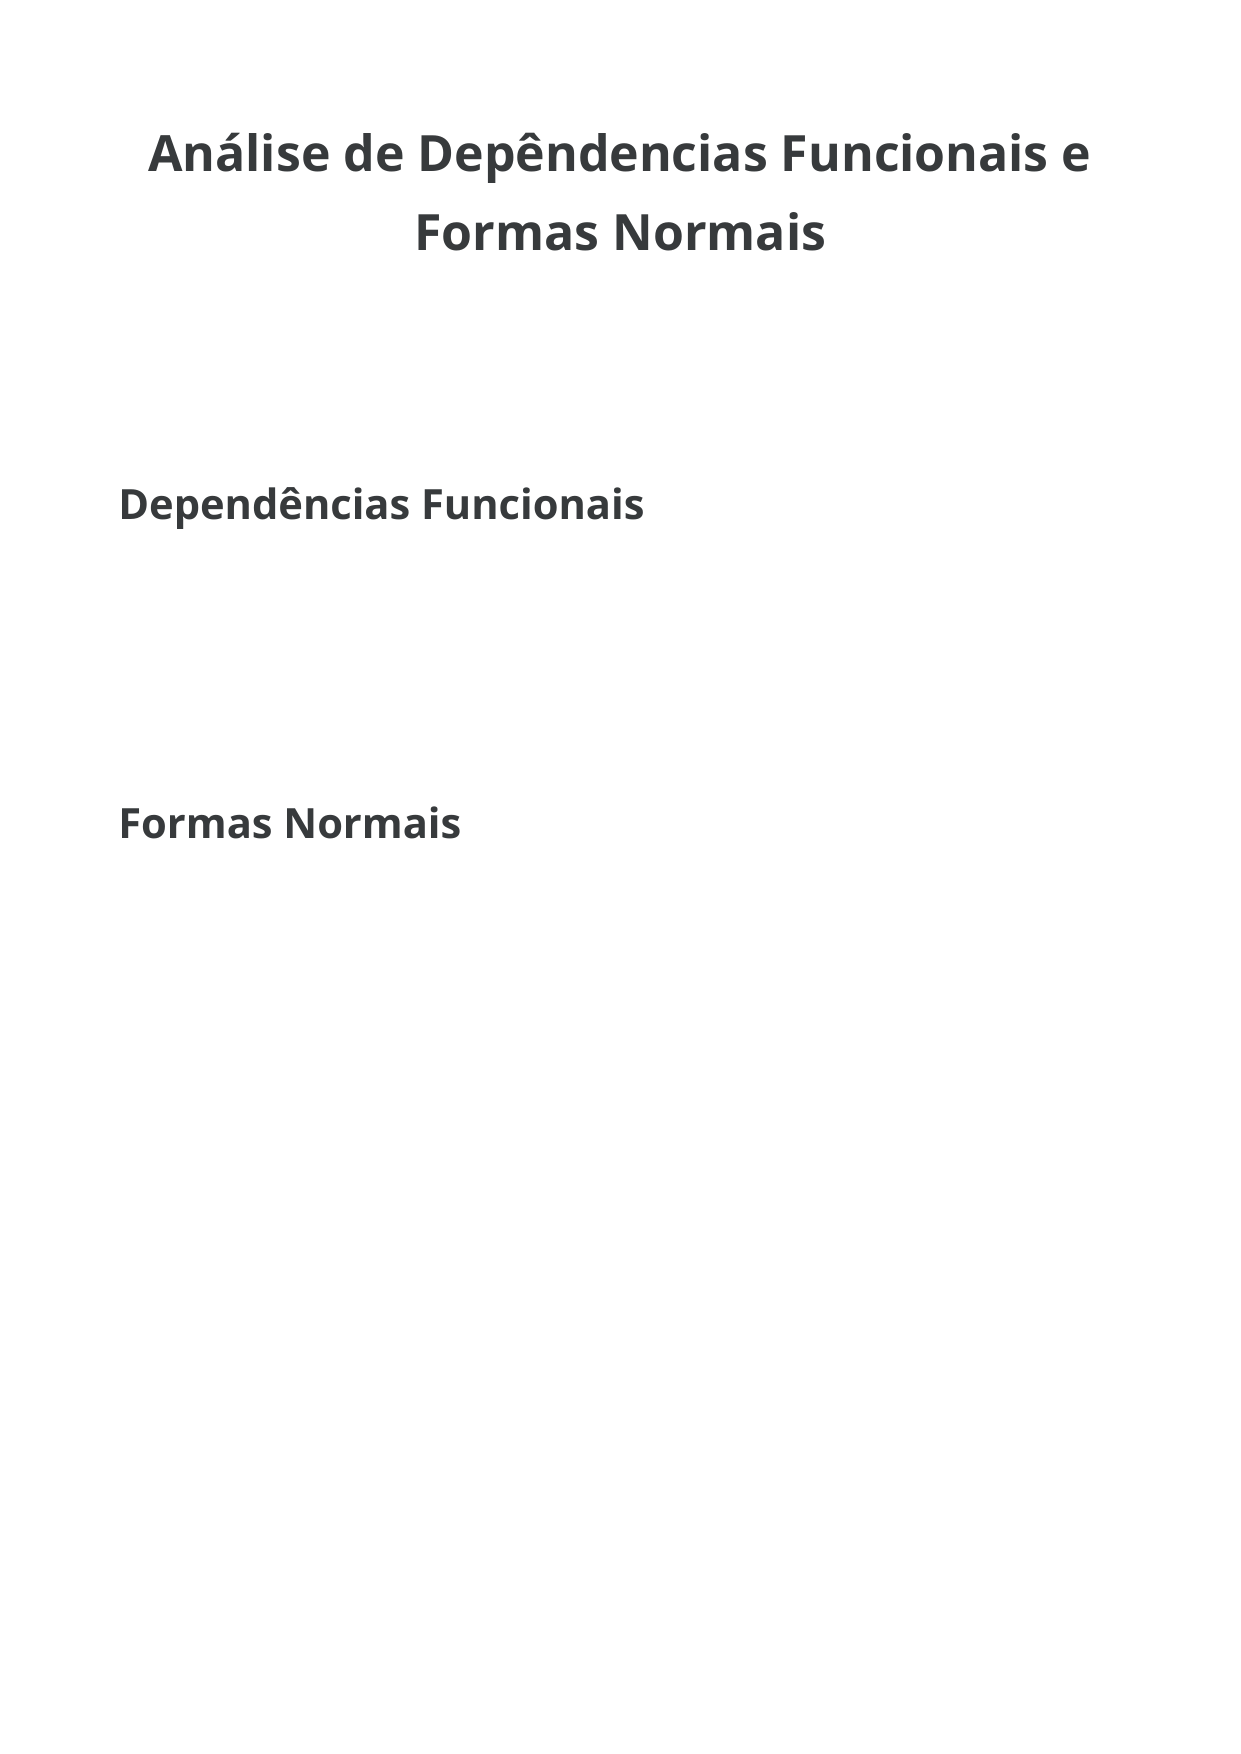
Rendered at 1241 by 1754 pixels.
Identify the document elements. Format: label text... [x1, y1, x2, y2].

text Formas Normais [118, 794, 1122, 851]
text Análise de Depêndencias Funcionais e Formas Normais [118, 118, 1122, 264]
text Dependências Funcionais [118, 475, 1122, 532]
